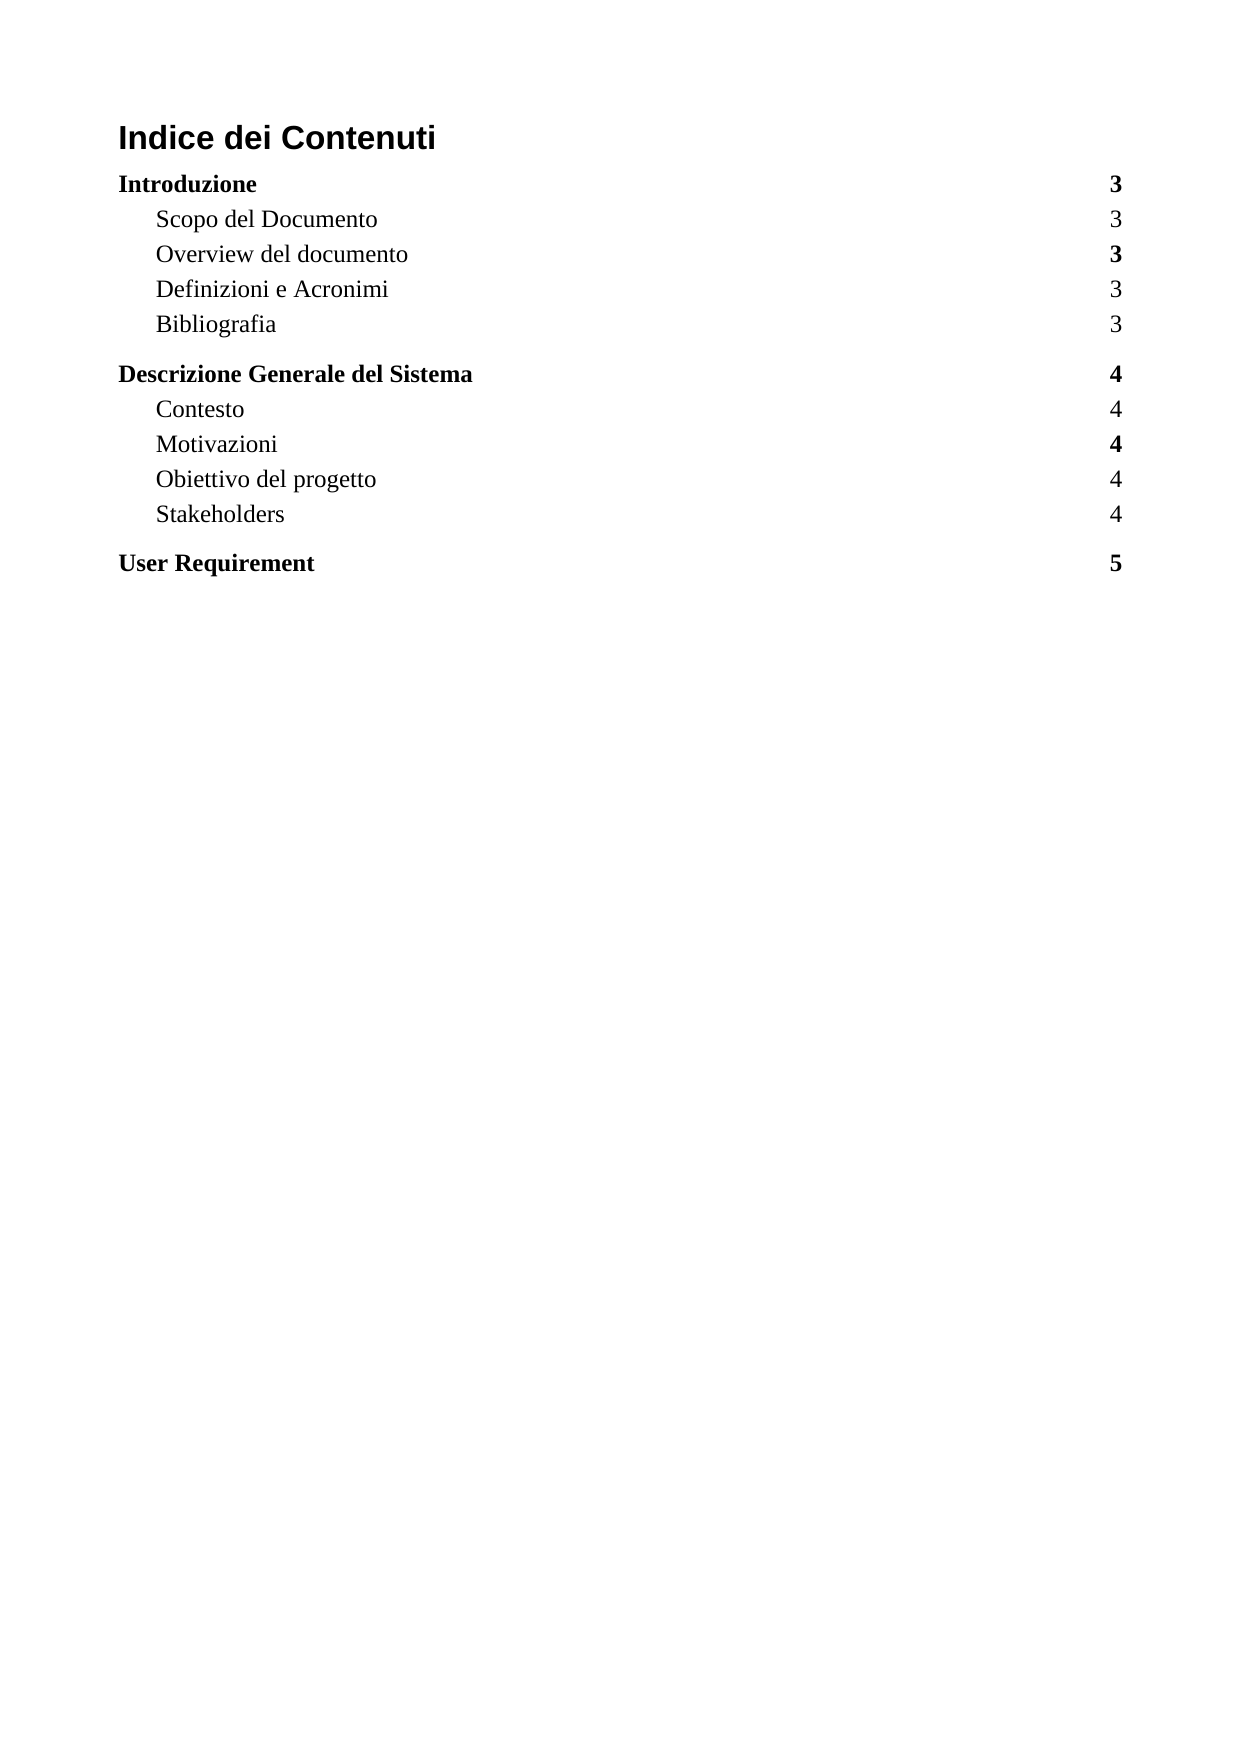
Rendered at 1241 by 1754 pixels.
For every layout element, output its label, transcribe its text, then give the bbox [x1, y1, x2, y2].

text Definizioni e Acronimi 3 [156, 274, 1122, 303]
text Introduzione 3 [118, 169, 1122, 198]
text Obiettivo del progetto 4 [156, 464, 1122, 492]
text Descrizione Generale del Sistema 4 [118, 359, 1122, 387]
text Motivazioni 4 [156, 429, 1122, 457]
text Scopo del Documento 3 [156, 204, 1122, 233]
text Contesto 4 [156, 394, 1122, 422]
text Indice dei Contenuti [118, 118, 1122, 157]
text User Requirement 5 [118, 548, 1122, 577]
text Overview del documento 3 [156, 239, 1122, 268]
text Stakeholders 4 [156, 499, 1122, 527]
text Bibliografia 3 [156, 309, 1122, 338]
